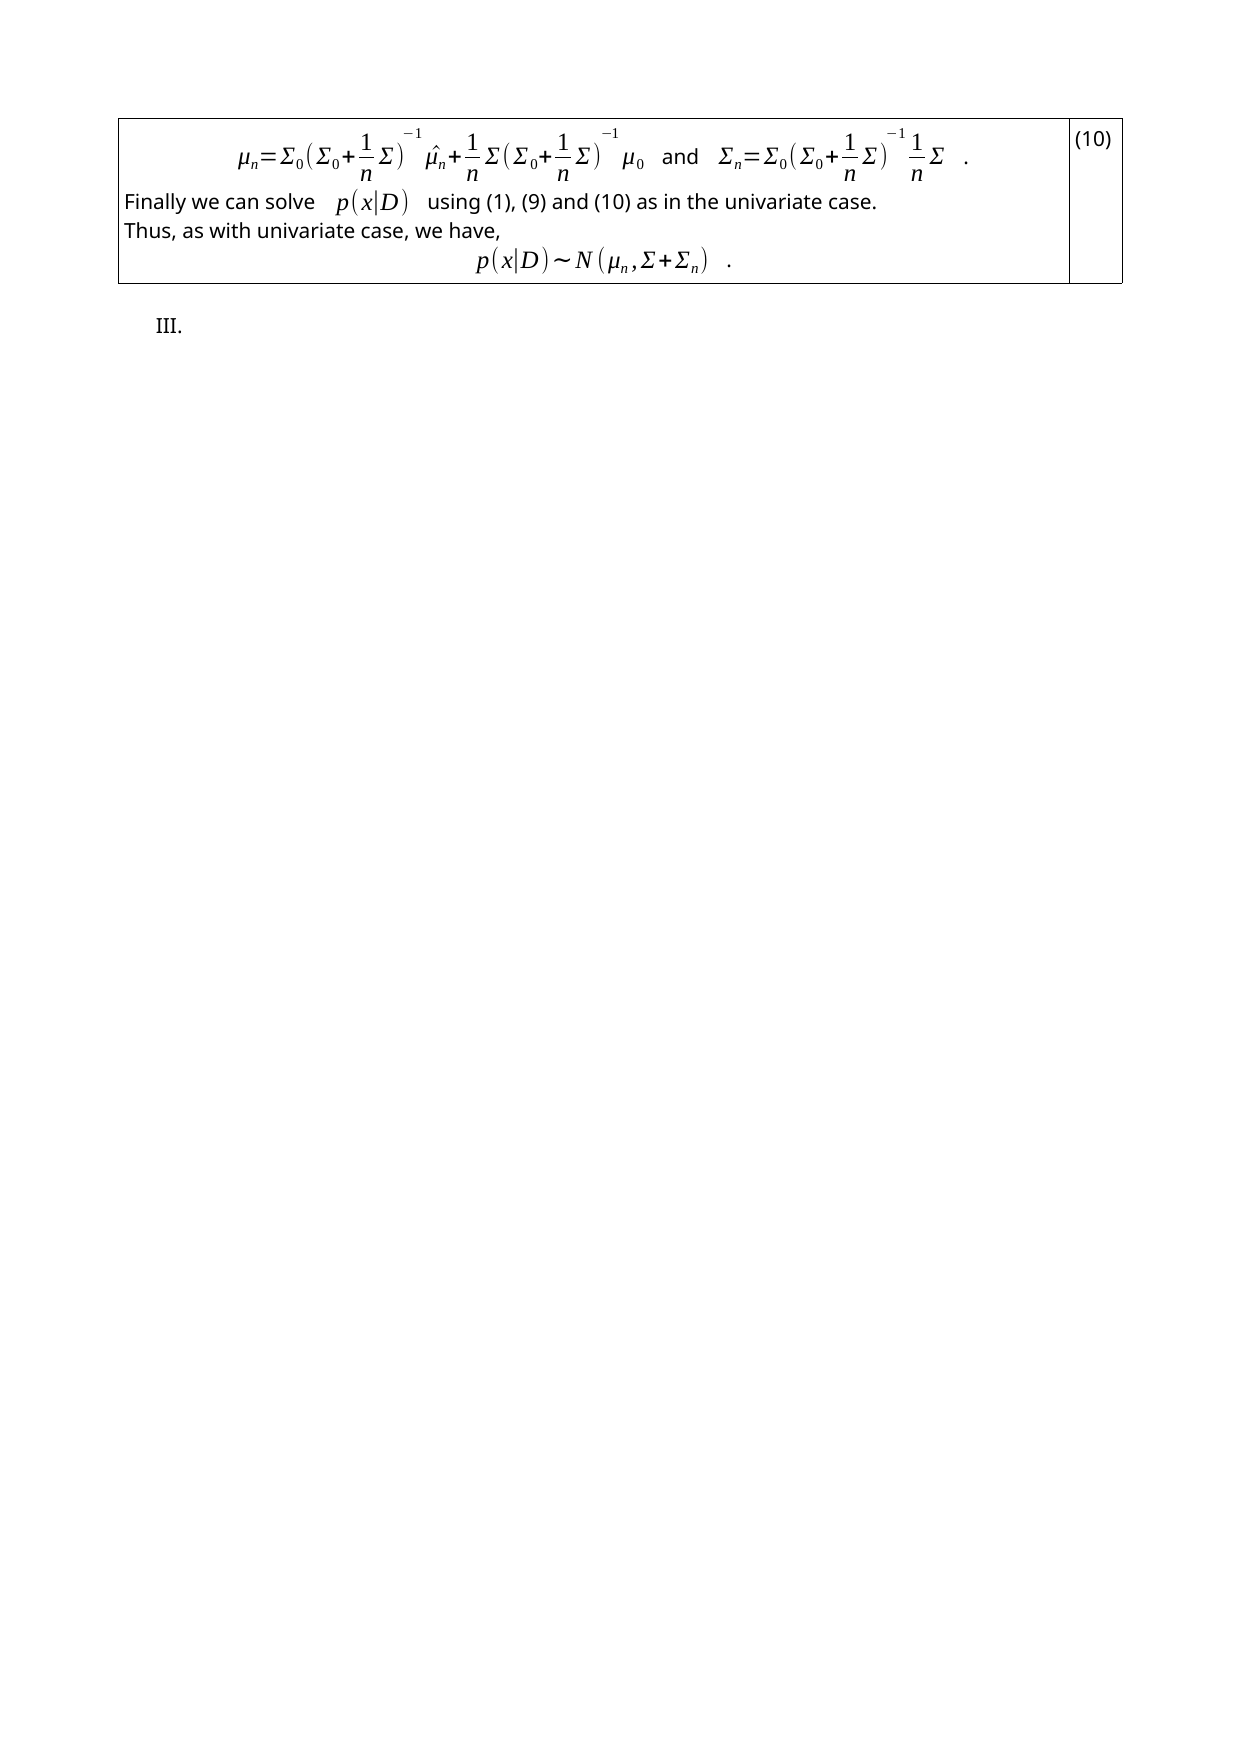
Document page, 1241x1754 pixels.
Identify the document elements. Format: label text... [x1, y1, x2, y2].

table_header and whereis unknown,,andare known. As before, using Bayes Formula, we have, Analogous to (5), we have Comparing this to standard form, we have analogous to (7), and where is the sample mean,. Using matrix identity, we have analogous to (8), and. Finally we can solveusing (1), (9) and (10) as in the univariate case. Thus, as with univariate case, we have, . [119, 119, 1069, 282]
table_header (10) [1070, 119, 1122, 282]
